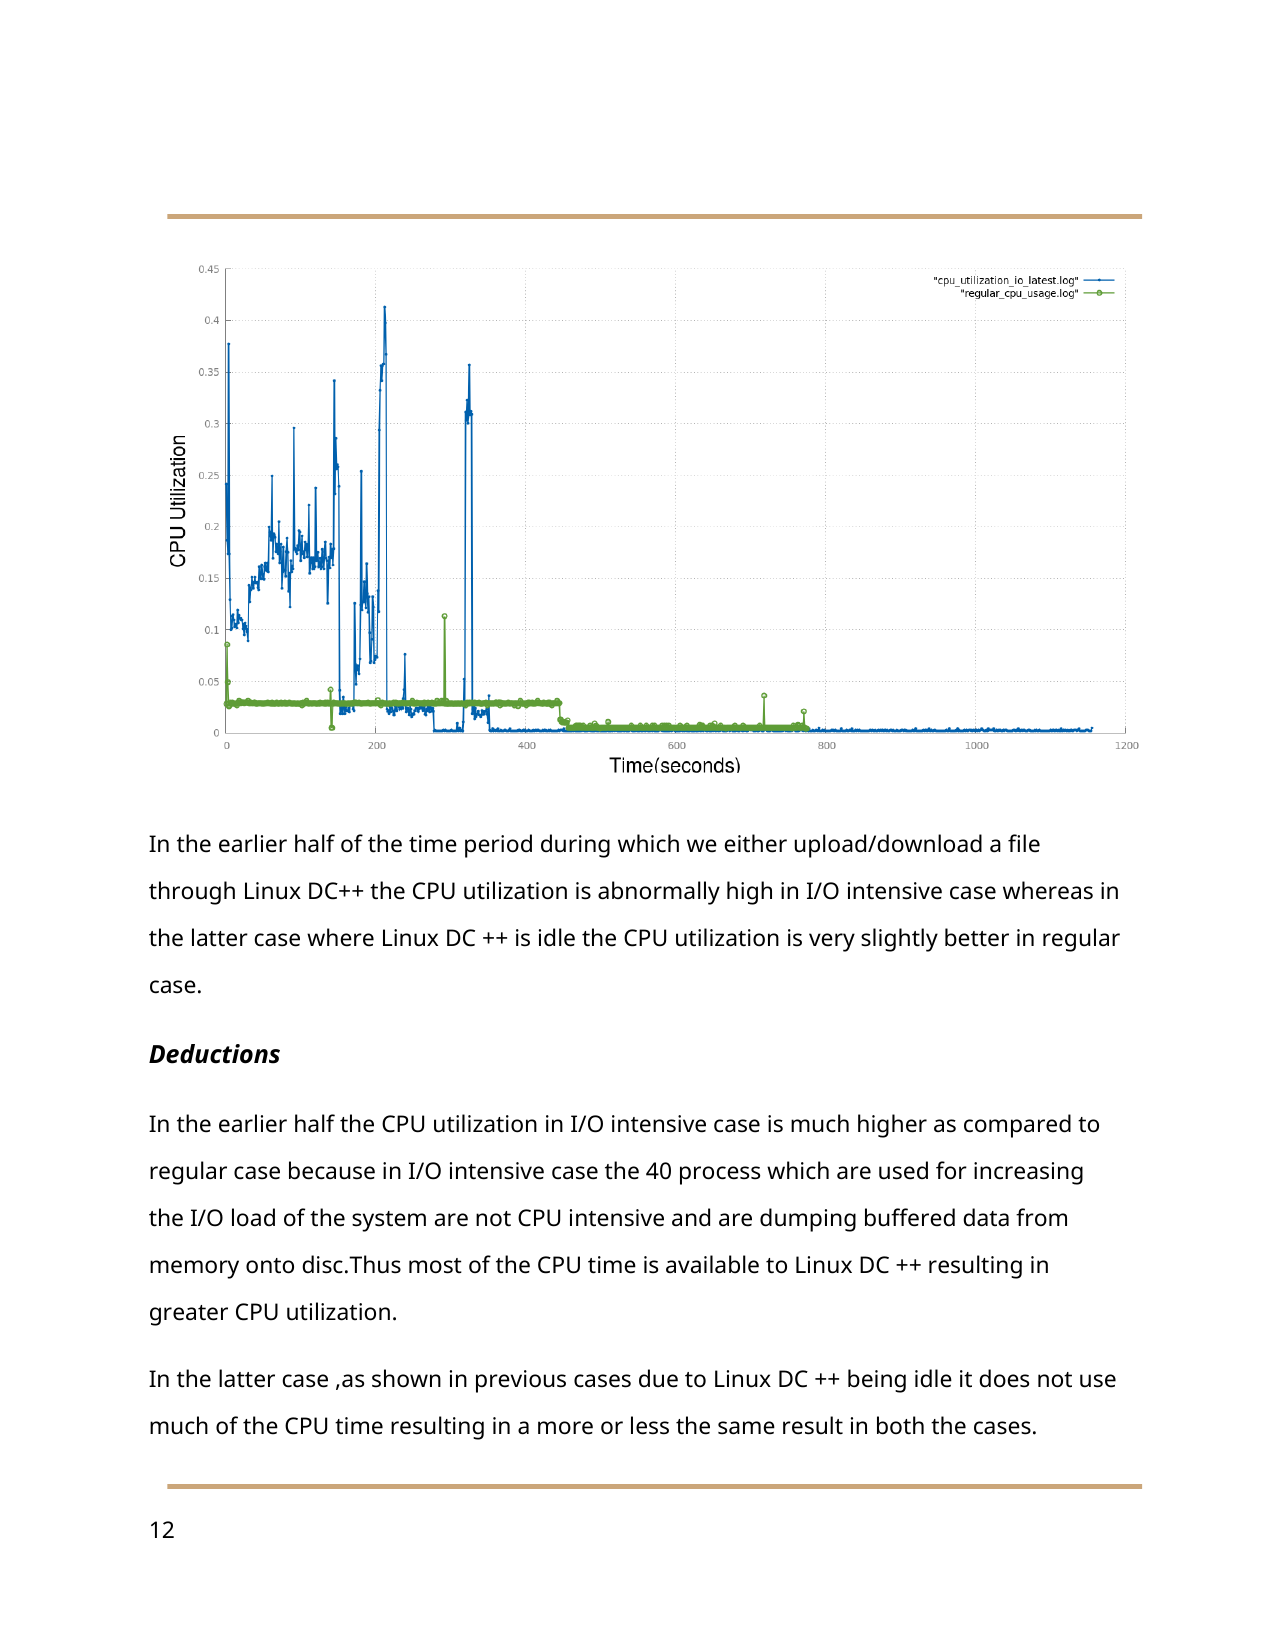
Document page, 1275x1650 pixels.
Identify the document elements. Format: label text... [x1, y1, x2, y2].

text Deductions [148, 1036, 1125, 1070]
picture [167, 1484, 1143, 1489]
picture [167, 214, 1143, 219]
text In the earlier half of the time period during which we either upload/download a file through Linux DC++ the CPU utilization is abnormally high in I/O intensive case whereas in the latter case where Linux DC ++ is idle the CPU utilization is very slightly better in regular case. [148, 828, 1125, 1000]
text In the earlier half the CPU utilization in I/O intensive case is much higher as compared to regular case because in I/O intensive case the 40 process which are used for increasing the I/O load of the system are not CPU intensive and are dumping buffered data from memory onto disc.Thus most of the CPU time is available to Linux DC ++ resulting in greater CPU utilization. [148, 1108, 1125, 1327]
text In the latter case ,as shown in previous cases due to Linux DC ++ being idle it does not use much of the CPU time resulting in a more or less the same result in both the cases. [148, 1363, 1125, 1442]
picture [167, 256, 1143, 773]
